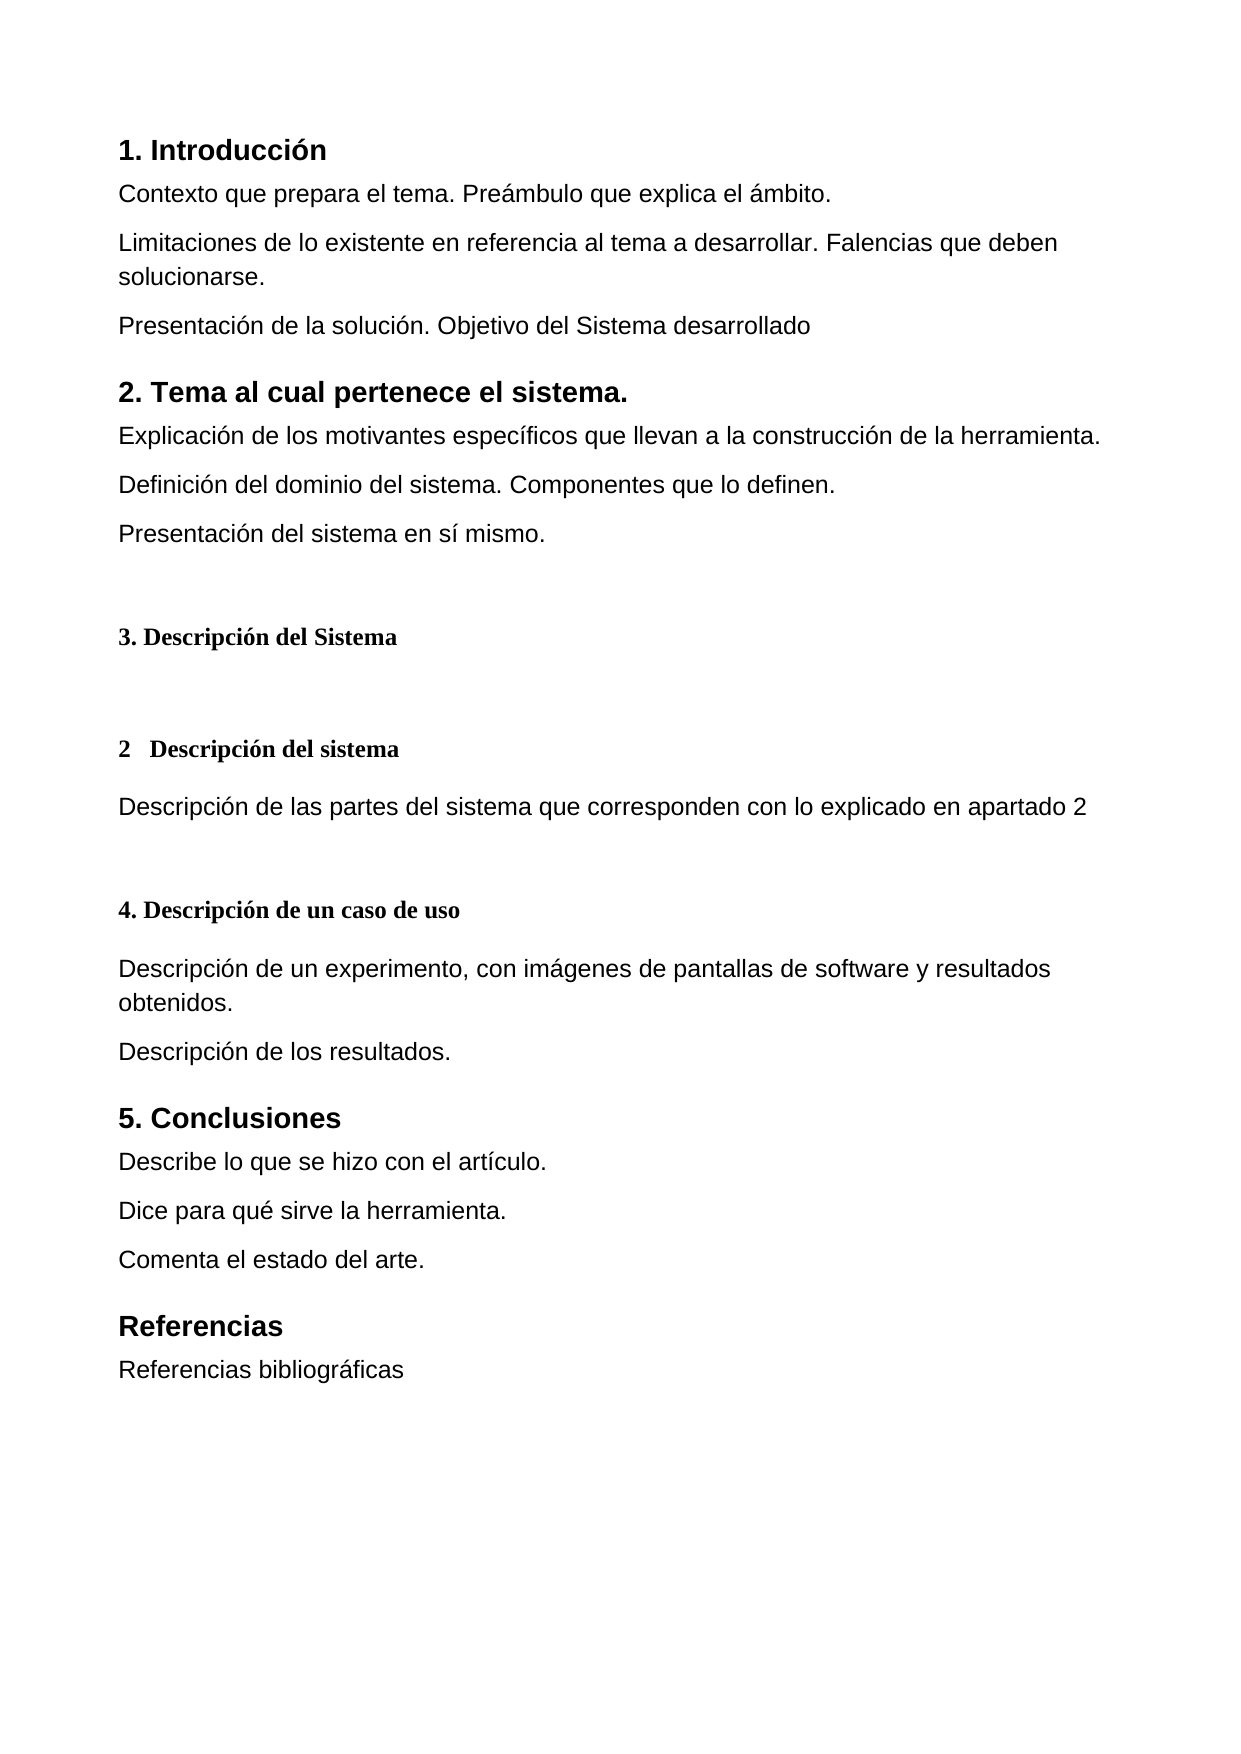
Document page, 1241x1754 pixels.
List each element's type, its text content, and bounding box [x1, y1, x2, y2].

text Definición del dominio del sistema. Componentes que lo definen. [118, 470, 1122, 499]
text Descripción de los resultados. [118, 1037, 1122, 1066]
text Describe lo que se hizo con el artículo. [118, 1147, 1122, 1176]
text Descripción de un experimento, con imágenes de pantallas de software y resultados obtenidos. [118, 953, 1122, 1017]
text Contexto que prepara el tema. Preámbulo que explica el ámbito. [118, 179, 1122, 207]
text Comenta el estado del arte. [118, 1245, 1122, 1274]
text Referencias bibliográficas [118, 1354, 1122, 1383]
text Presentación de la solución. Objetivo del Sistema desarrollado [118, 311, 1122, 340]
subtitle 4. Descripción de un caso de uso [118, 896, 1122, 924]
subtitle 2 Descripción del sistema [118, 734, 1122, 763]
subtitle 1. Introducción [118, 133, 1122, 166]
text Descripción de las partes del sistema que corresponden con lo explicado en apartado 2 [118, 792, 1122, 821]
subtitle Referencias [118, 1308, 1122, 1342]
subtitle 3. Descripción del Sistema [118, 622, 1122, 651]
subtitle 5. Conclusiones [118, 1101, 1122, 1134]
text Limitaciones de lo existente en referencia al tema a desarrollar. Falencias que deben solucionarse. [118, 228, 1122, 291]
text Explicación de los motivantes específicos que llevan a la construcción de la herramienta. [118, 421, 1122, 450]
subtitle 2. Tema al cual pertenece el sistema. [118, 375, 1122, 408]
text Dice para qué sirve la herramienta. [118, 1196, 1122, 1224]
text Presentación del sistema en sí mismo. [118, 519, 1122, 548]
